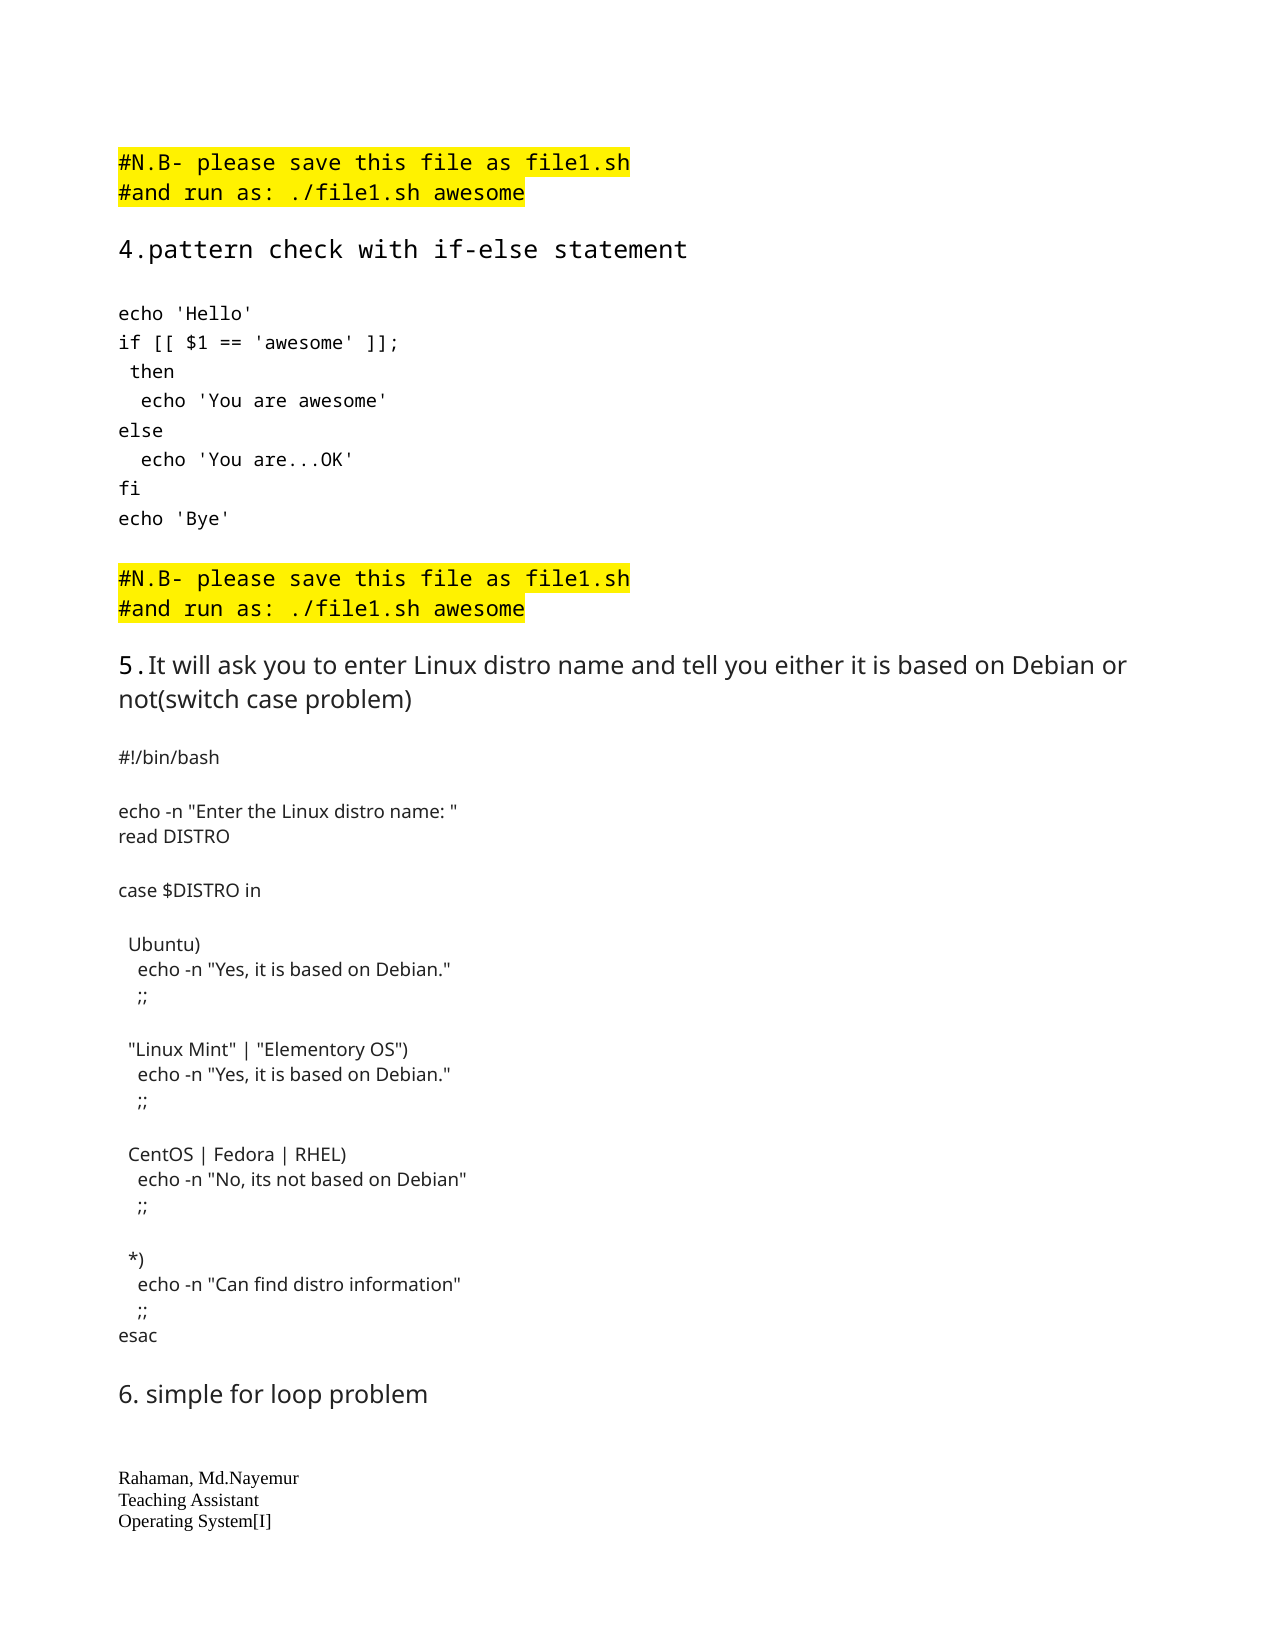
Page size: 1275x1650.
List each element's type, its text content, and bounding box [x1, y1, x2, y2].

text echo -n "Yes, it is based on Debian." [118, 1062, 1157, 1087]
text fi [118, 476, 1157, 501]
text read DISTRO [118, 823, 1157, 849]
text ;; [118, 1192, 1157, 1218]
text CentOS | Fedora | RHEL) [118, 1141, 1157, 1167]
text then [118, 358, 1157, 384]
text #and run as: ./file1.sh awesome [118, 177, 1157, 207]
text Ubuntu) [118, 931, 1157, 957]
text #and run as: ./file1.sh awesome [118, 593, 1157, 623]
text echo 'Hello' [118, 300, 1157, 326]
text else [118, 417, 1157, 443]
text echo -n "Yes, it is based on Debian." [118, 957, 1157, 982]
text ;; [118, 1087, 1157, 1113]
text 4.pattern check with if-else statement [118, 232, 1157, 266]
text ;; [118, 982, 1157, 1008]
text #N.B- please save this file as file1.sh [118, 563, 1157, 593]
text "Linux Mint" | "Elementory OS") [118, 1036, 1157, 1062]
text 6. simple for loop problem [118, 1376, 1157, 1410]
text ;; [118, 1297, 1157, 1322]
text echo 'You are awesome' [118, 388, 1157, 413]
text case $DISTRO in [118, 877, 1157, 903]
text if [[ $1 == 'awesome' ]]; [118, 329, 1157, 355]
text 5.It will ask you to enter Linux distro name and tell you either it is based on Debian or not(switch case problem) [118, 648, 1157, 716]
text esac [118, 1322, 1157, 1348]
text #N.B- please save this file as file1.sh [118, 147, 1157, 177]
text echo -n "Can find distro information" [118, 1271, 1157, 1297]
text echo 'You are...OK' [118, 446, 1157, 472]
text *) [118, 1246, 1157, 1271]
text #!/bin/bash [118, 744, 1157, 770]
text echo -n "No, its not based on Debian" [118, 1167, 1157, 1192]
text echo 'Bye' [118, 505, 1157, 530]
text echo -n "Enter the Linux distro name: " [118, 798, 1157, 823]
